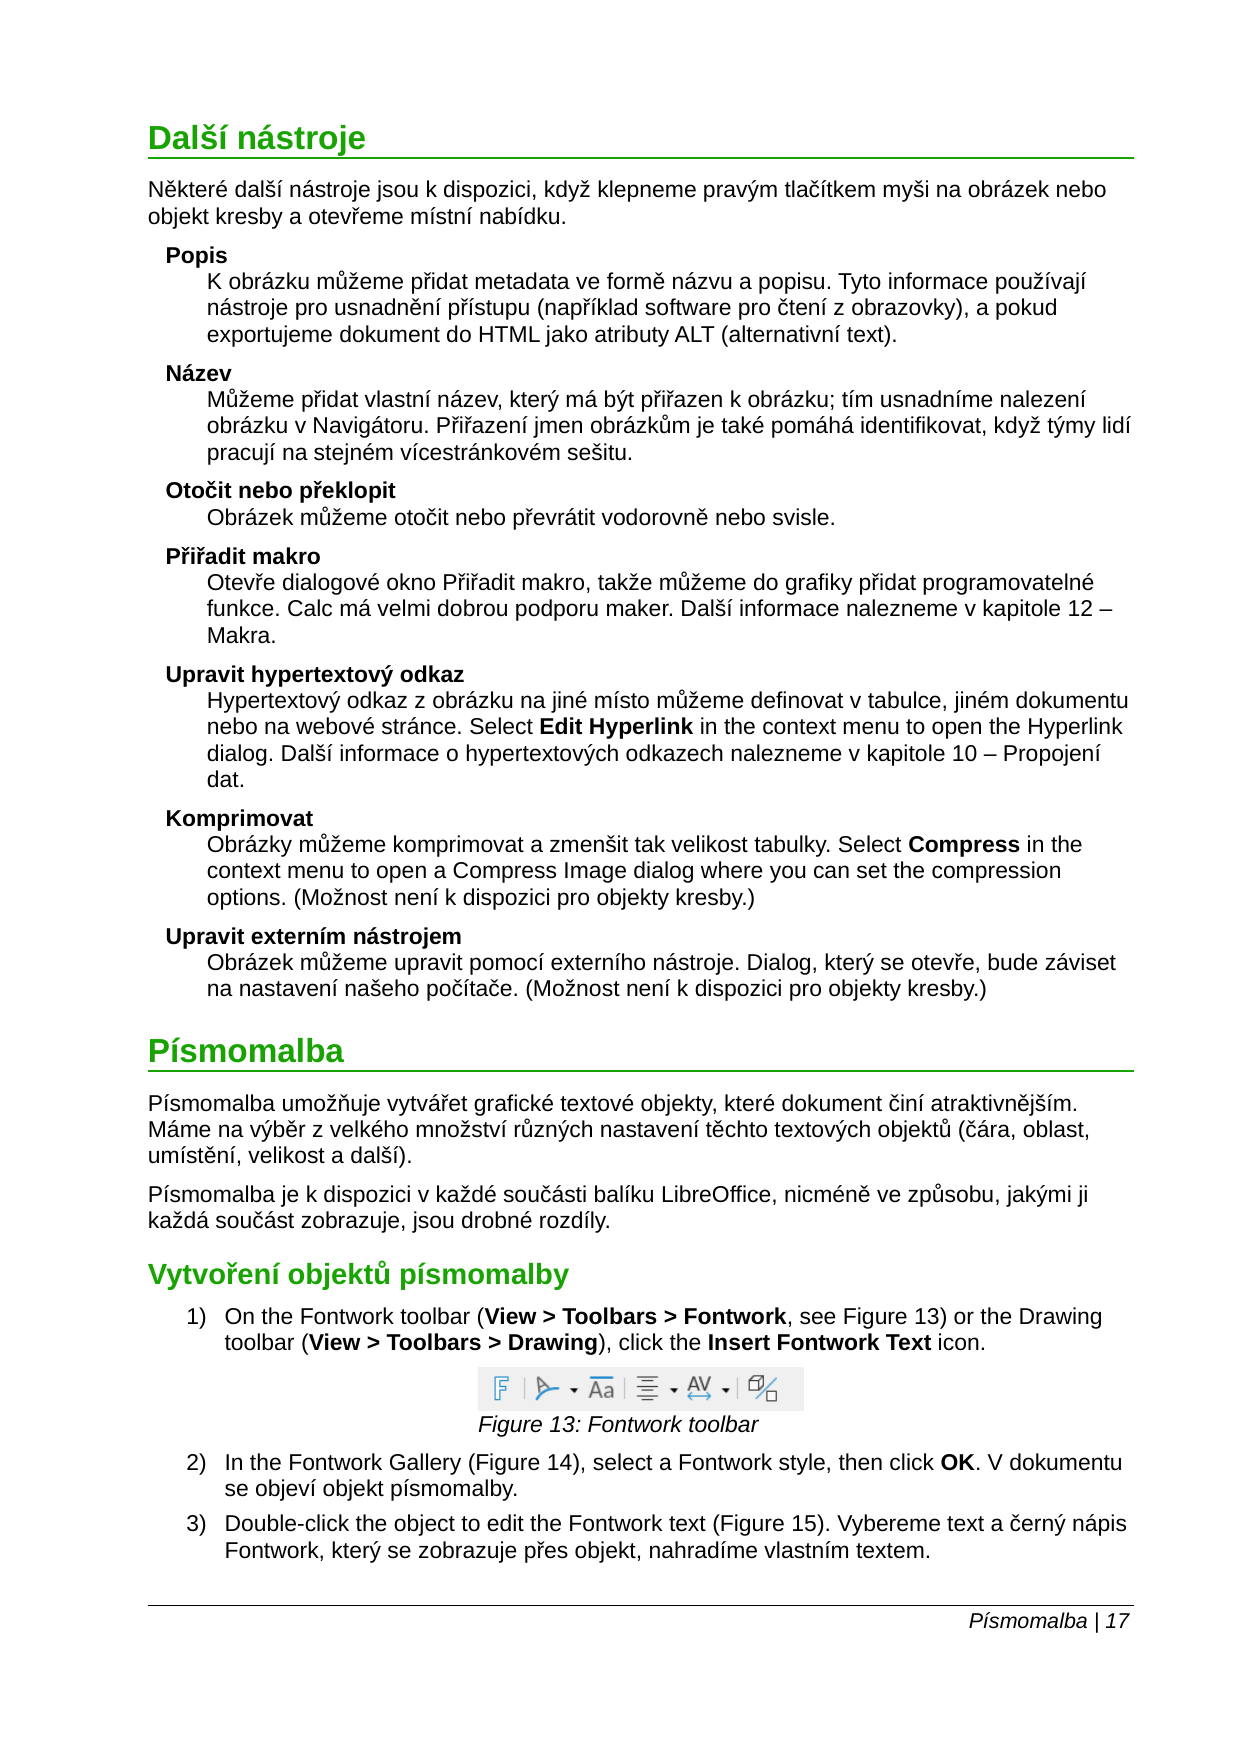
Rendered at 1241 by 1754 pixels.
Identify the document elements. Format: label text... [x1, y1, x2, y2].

text Písmomalba umožňuje vytvářet grafické textové objekty, které dokument činí atraktivnějším. Máme na výběr z velkého množství různých nastavení těchto textových objektů (čára, oblast, umístění, velikost a další). [148, 1089, 1134, 1168]
text Popis [165, 242, 1134, 268]
subtitle Písmomalba [148, 1031, 1134, 1070]
subtitle Vytvoření objektů písmomalby [148, 1257, 1134, 1291]
text Hypertextový odkaz z obrázku na jiné místo můžeme definovat v tabulce, jiném dokumentu nebo na webové stránce. Select Edit Hyperlink in the context menu to open the Hyperlink dialog. Další informace o hypertextových odkazech nalezneme v kapitole 10 – Propojení dat. [207, 687, 1134, 792]
text Upravit externím nástrojem [165, 923, 1134, 949]
subtitle Další nástroje [148, 118, 1134, 157]
list In the Fontwork Gallery (Figure 14), select a Fontwork style, then click OK. V dokumentu se objeví objekt písmomalby. [207, 1449, 1134, 1502]
text Upravit hypertextový odkaz [165, 661, 1134, 687]
list Double-click the object to edit the Fontwork text (Figure 15). Vybereme text a černý nápis Fontwork, který se zobrazuje přes objekt, nahradíme vlastním textem. [207, 1510, 1134, 1563]
text Komprimovat [165, 805, 1134, 831]
text Můžeme přidat vlastní název, který má být přiřazen k obrázku; tím usnadníme nalezení obrázku v Navigátoru. Přiřazení jmen obrázkům je také pomáhá identifikovat, když týmy lidí pracují na stejném vícestránkovém sešitu. [207, 386, 1134, 465]
text Obrázek můžeme upravit pomocí externího nástroje. Dialog, který se otevře, bude záviset na nastavení našeho počítače. (Možnost není k dispozici pro objekty kresby.) [207, 949, 1134, 1002]
text Obrázky můžeme komprimovat a zmenšit tak velikost tabulky. Select Compress in the context menu to open a Compress Image dialog where you can set the compression options. (Možnost není k dispozici pro objekty kresby.) [207, 831, 1134, 910]
text Písmomalba je k dispozici v každé součásti balíku LibreOffice, nicméně ve způsobu, jakými ji každá součást zobrazuje, jsou drobné rozdíly. [148, 1181, 1134, 1234]
text Přiřadit makro [165, 543, 1134, 569]
text Otočit nebo překlopit [165, 477, 1134, 504]
text Některé další nástroje jsou k dispozici, když klepneme pravým tlačítkem myši na obrázek nebo objekt kresby a otevřeme místní nabídku. [148, 176, 1134, 229]
text K obrázku můžeme přidat metadata ve formě názvu a popisu. Tyto informace používají nástroje pro usnadnění přístupu (například software pro čtení z obrazovky), a pokud exportujeme dokument do HTML jako atributy ALT (alternativní text). [207, 268, 1134, 347]
text Obrázek můžeme otočit nebo převrátit vodorovně nebo svisle. [207, 504, 1134, 530]
picture [477, 1367, 804, 1411]
list On the Fontwork toolbar (View > Toolbars > Fontwork, see Figure 13) or the Drawing toolbar (View > Toolbars > Drawing), click the Insert Fontwork Text icon. [207, 1303, 1134, 1355]
text Otevře dialogové okno Přiřadit makro, takže můžeme do grafiky přidat programovatelné funkce. Calc má velmi dobrou podporu maker. Další informace nalezneme v kapitole 12 – Makra. [207, 569, 1134, 648]
text Figure 13: Fontwork toolbar [478, 1411, 804, 1437]
text Název [165, 359, 1134, 386]
